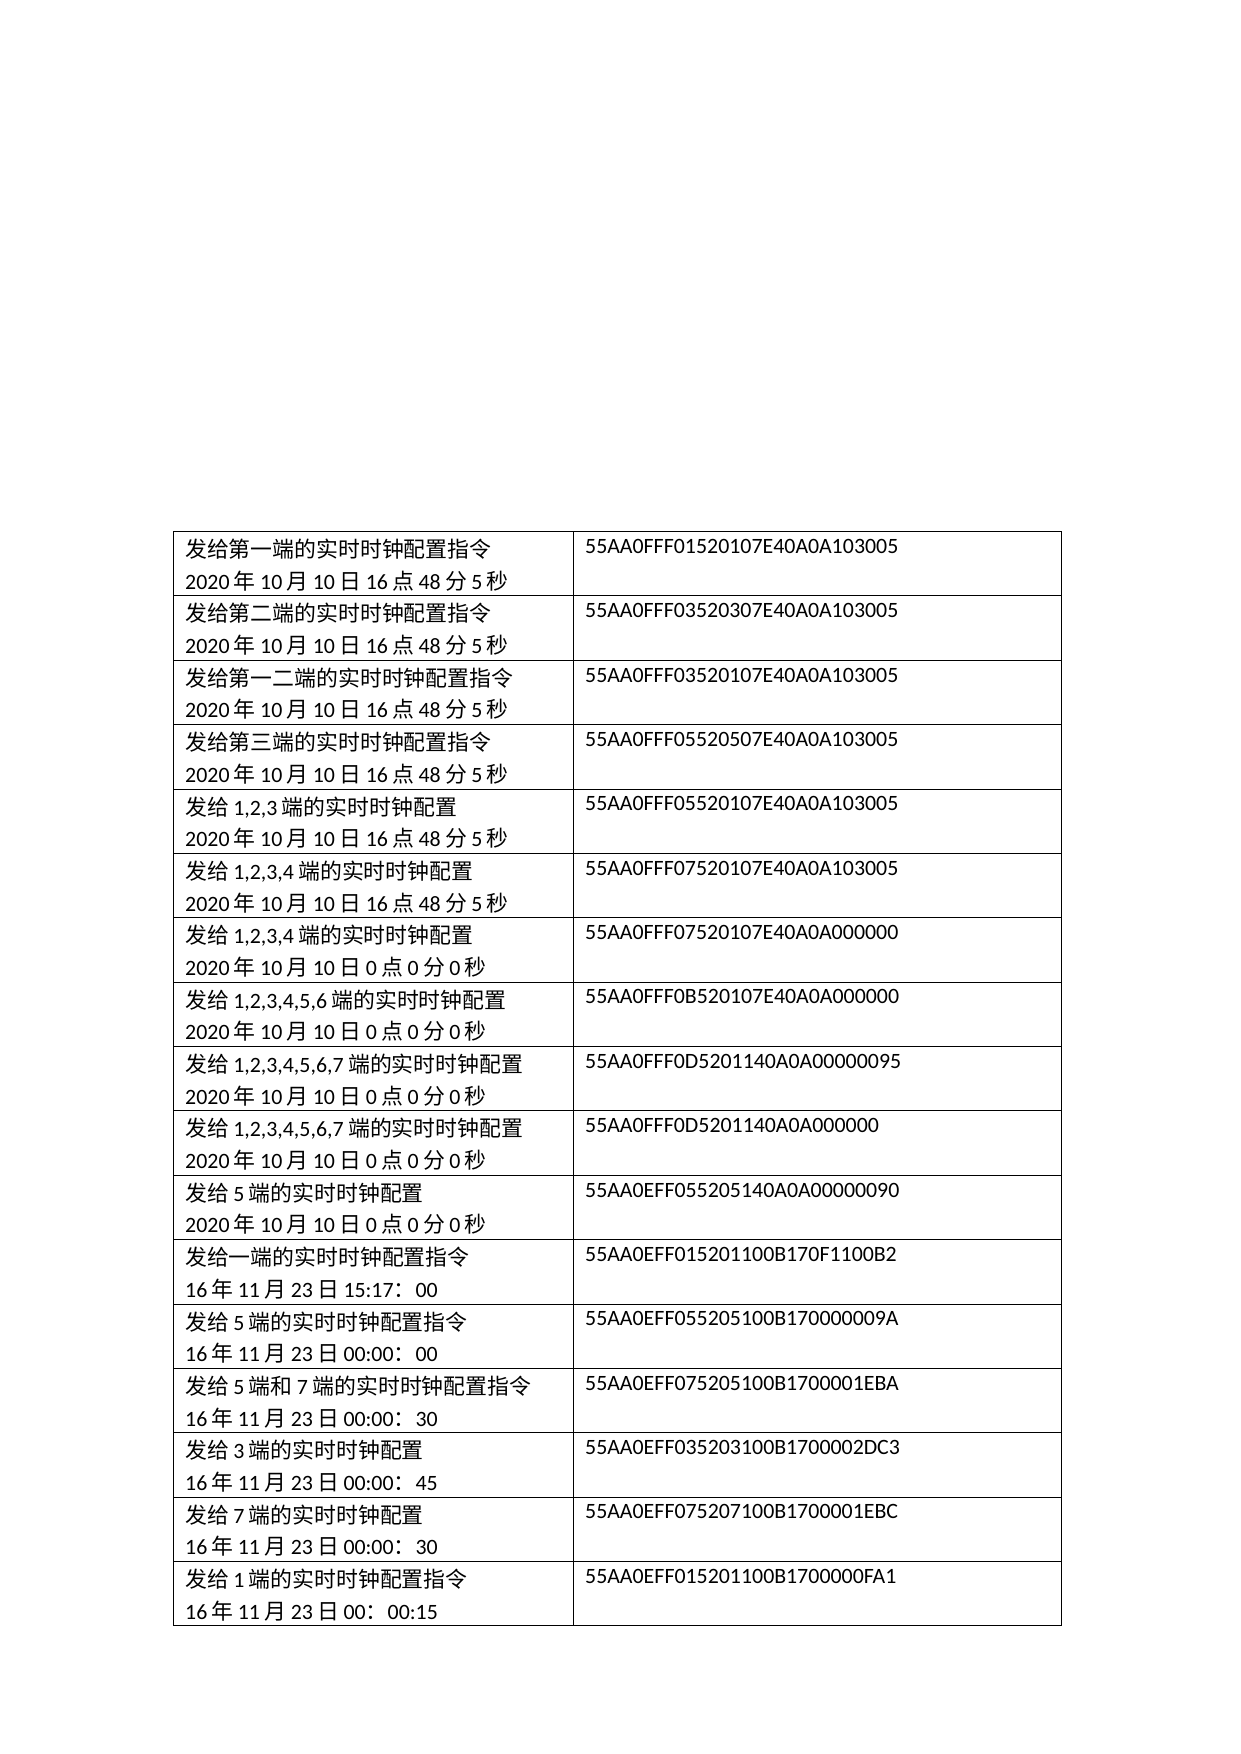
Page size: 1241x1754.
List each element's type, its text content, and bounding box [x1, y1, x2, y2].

table_cell 55AA0FFF07520107E40A0A103005 [574, 854, 1061, 917]
table_cell 发给5端的实时时钟配置 2020年10月10日0点0分0秒 [174, 1176, 573, 1239]
table_cell 55AA0EFF015201100B170F1100B2 [574, 1240, 1061, 1303]
table_cell 发给7端的实时时钟配置 16年11月23日00:00：30 [174, 1498, 573, 1561]
table_cell 发给3端的实时时钟配置 16年11月23日00:00：45 [174, 1433, 573, 1497]
table_cell 发给第二端的实时时钟配置指令 2020年10月10日16点48分5秒 [174, 596, 573, 660]
table_cell 55AA0EFF035203100B1700002DC3 [574, 1433, 1061, 1497]
table_cell 55AA0EFF055205100B170000009A [574, 1305, 1061, 1368]
table_cell 发给1,2,3,4,5,6,7端的实时时钟配置 2020年10月10日0点0分0秒 [174, 1047, 573, 1110]
table_cell 发给1,2,3,4端的实时时钟配置 2020年10月10日16点48分5秒 [174, 854, 573, 917]
table_cell 55AA0EFF015201100B1700000FA1 [574, 1562, 1061, 1625]
table_cell 发给一端的实时时钟配置指令 16年11月23日15:17：00 [174, 1240, 573, 1303]
table_cell 发给5端和7端的实时时钟配置指令 16年11月23日00:00：30 [174, 1369, 573, 1432]
table_header 55AA0FFF01520107E40A0A103005 [574, 532, 1061, 595]
table_cell 发给1端的实时时钟配置指令 16年11月23日00：00:15 [174, 1562, 573, 1625]
table_cell 发给第三端的实时时钟配置指令 2020年10月10日16点48分5秒 [174, 725, 573, 788]
table_cell 55AA0FFF0B520107E40A0A000000 [574, 983, 1061, 1046]
table_cell 发给第一二端的实时时钟配置指令 2020年10月10日16点48分5秒 [174, 661, 573, 724]
table_cell 55AA0FFF05520107E40A0A103005 [574, 790, 1061, 853]
table_cell 55AA0FFF03520307E40A0A103005 [574, 596, 1061, 660]
table_cell 发给1,2,3,4,5,6端的实时时钟配置 2020年10月10日0点0分0秒 [174, 983, 573, 1046]
table_cell 55AA0FFF0D5201140A0A000000 [574, 1111, 1061, 1175]
table_cell 发给5端的实时时钟配置指令 16年11月23日00:00：00 [174, 1305, 573, 1368]
table_cell 55AA0FFF0D5201140A0A00000095 [574, 1047, 1061, 1110]
table_cell 55AA0EFF075207100B1700001EBC [574, 1498, 1061, 1561]
table_cell 发给1,2,3端的实时时钟配置 2020年10月10日16点48分5秒 [174, 790, 573, 853]
table_cell 55AA0EFF075205100B1700001EBA [574, 1369, 1061, 1432]
table_cell 55AA0FFF05520507E40A0A103005 [574, 725, 1061, 788]
table_cell 55AA0FFF03520107E40A0A103005 [574, 661, 1061, 724]
table_cell 发给1,2,3,4端的实时时钟配置 2020年10月10日0点0分0秒 [174, 918, 573, 982]
table_header 发给第一端的实时时钟配置指令 2020年10月10日16点48分5秒 [174, 532, 573, 595]
table_cell 55AA0EFF055205140A0A00000090 [574, 1176, 1061, 1239]
table_cell 发给1,2,3,4,5,6,7端的实时时钟配置 2020年10月10日0点0分0秒 [174, 1111, 573, 1175]
table_cell 55AA0FFF07520107E40A0A000000 [574, 918, 1061, 982]
